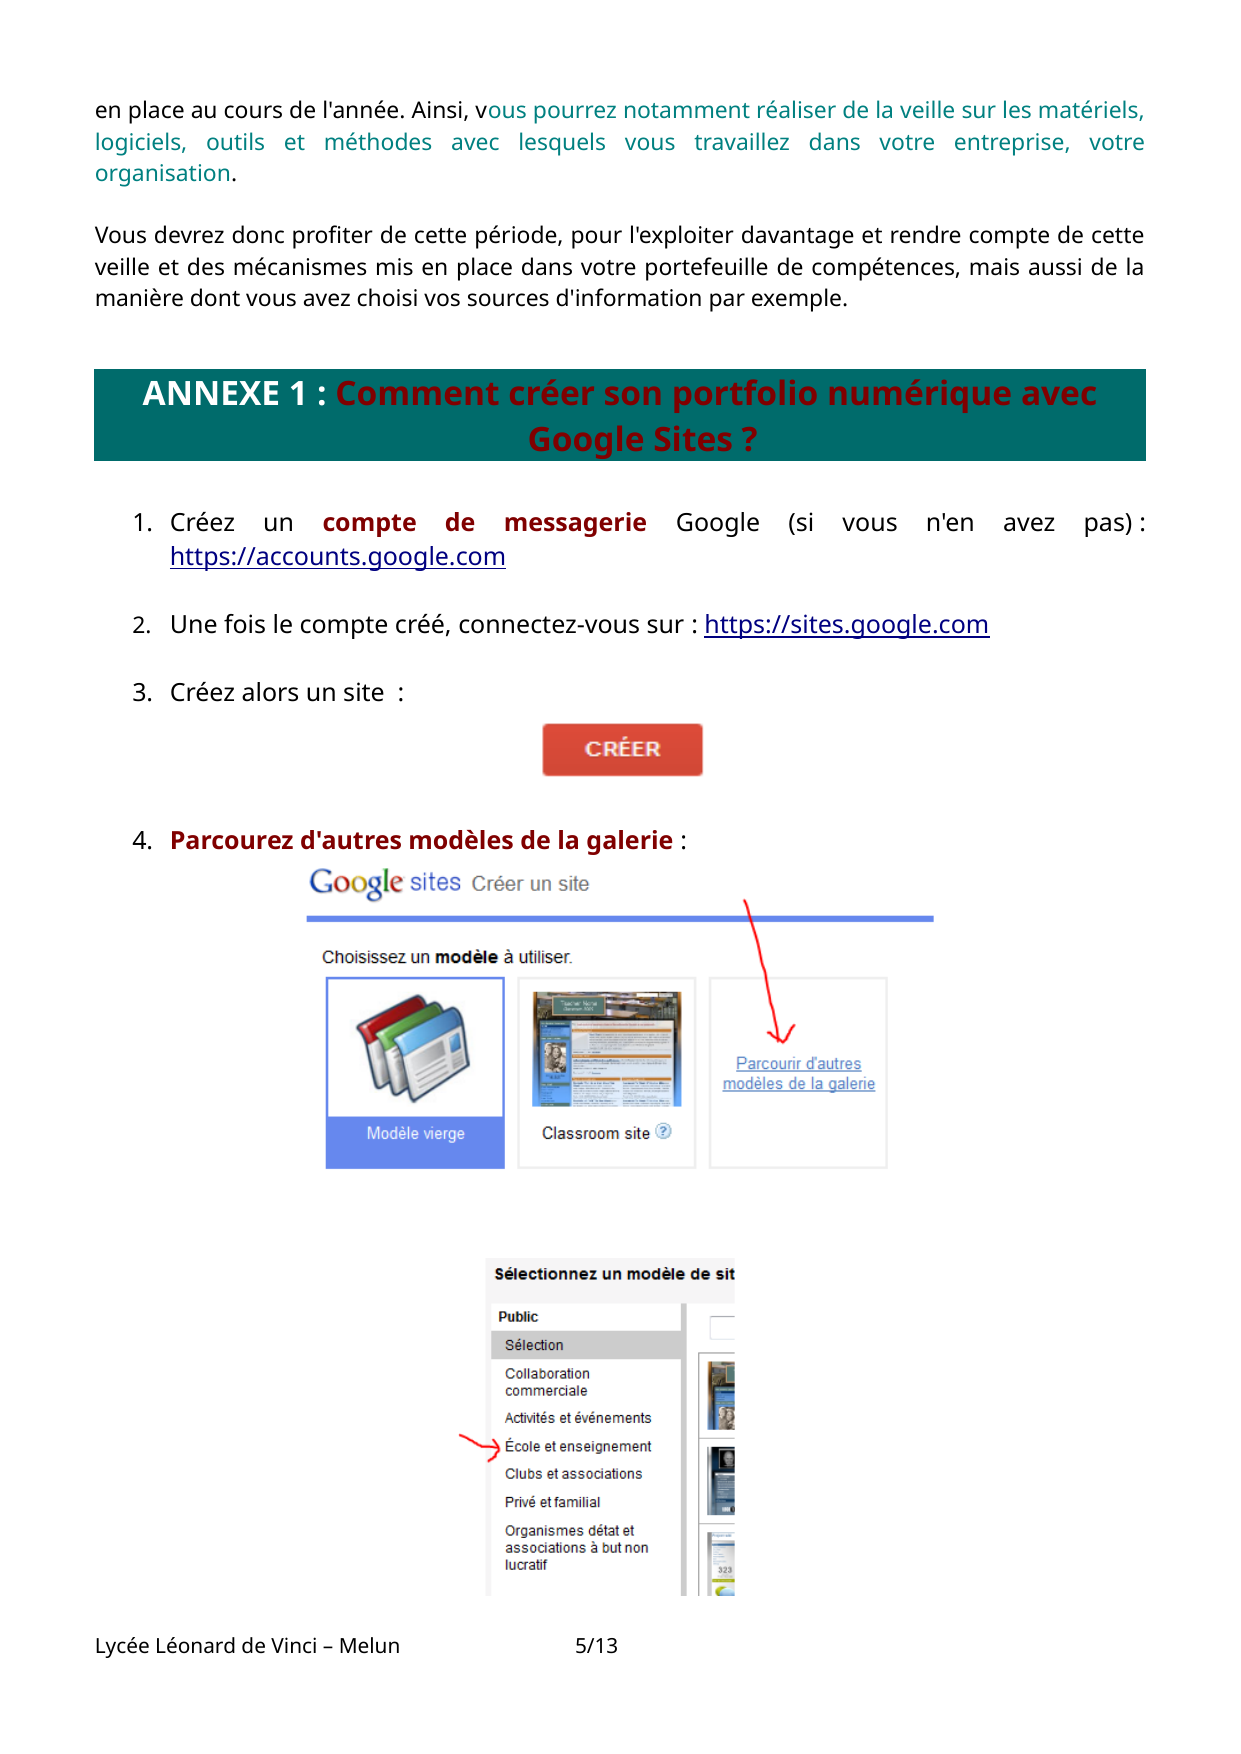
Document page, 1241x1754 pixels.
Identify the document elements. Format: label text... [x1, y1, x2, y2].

list Parcourez d'autres modèles de la galerie : [132, 823, 1146, 857]
picture [458, 1258, 735, 1596]
text Vous devrez donc profiter de cette période, pour l'exploiter davantage et rendre compte de cette veille et des mécanismes mis en place dans votre portefeuille de compétences, mais aussi de la manière dont vous avez choisi vos sources d'information par exemple. [94, 219, 1146, 313]
list Créez un compte de messagerie Google (si vous n'en avez pas) : https://accounts.google.com [132, 505, 1146, 573]
picture [519, 709, 721, 789]
picture [306, 856, 934, 1194]
subtitle ANNEXE 1 : Comment créer son portfolio numérique avec Google Sites ? [94, 369, 1146, 461]
text en place au cours de l'année. Ainsi, vous pourrez notamment réaliser de la veille sur les matériels, logiciels, outils et méthodes avec lesquels vous travaillez dans votre entreprise, votre organisation. [94, 94, 1146, 188]
list Créez alors un site : [132, 675, 1146, 709]
list Une fois le compte créé, connectez-vous sur : https://sites.google.com [132, 607, 1146, 641]
